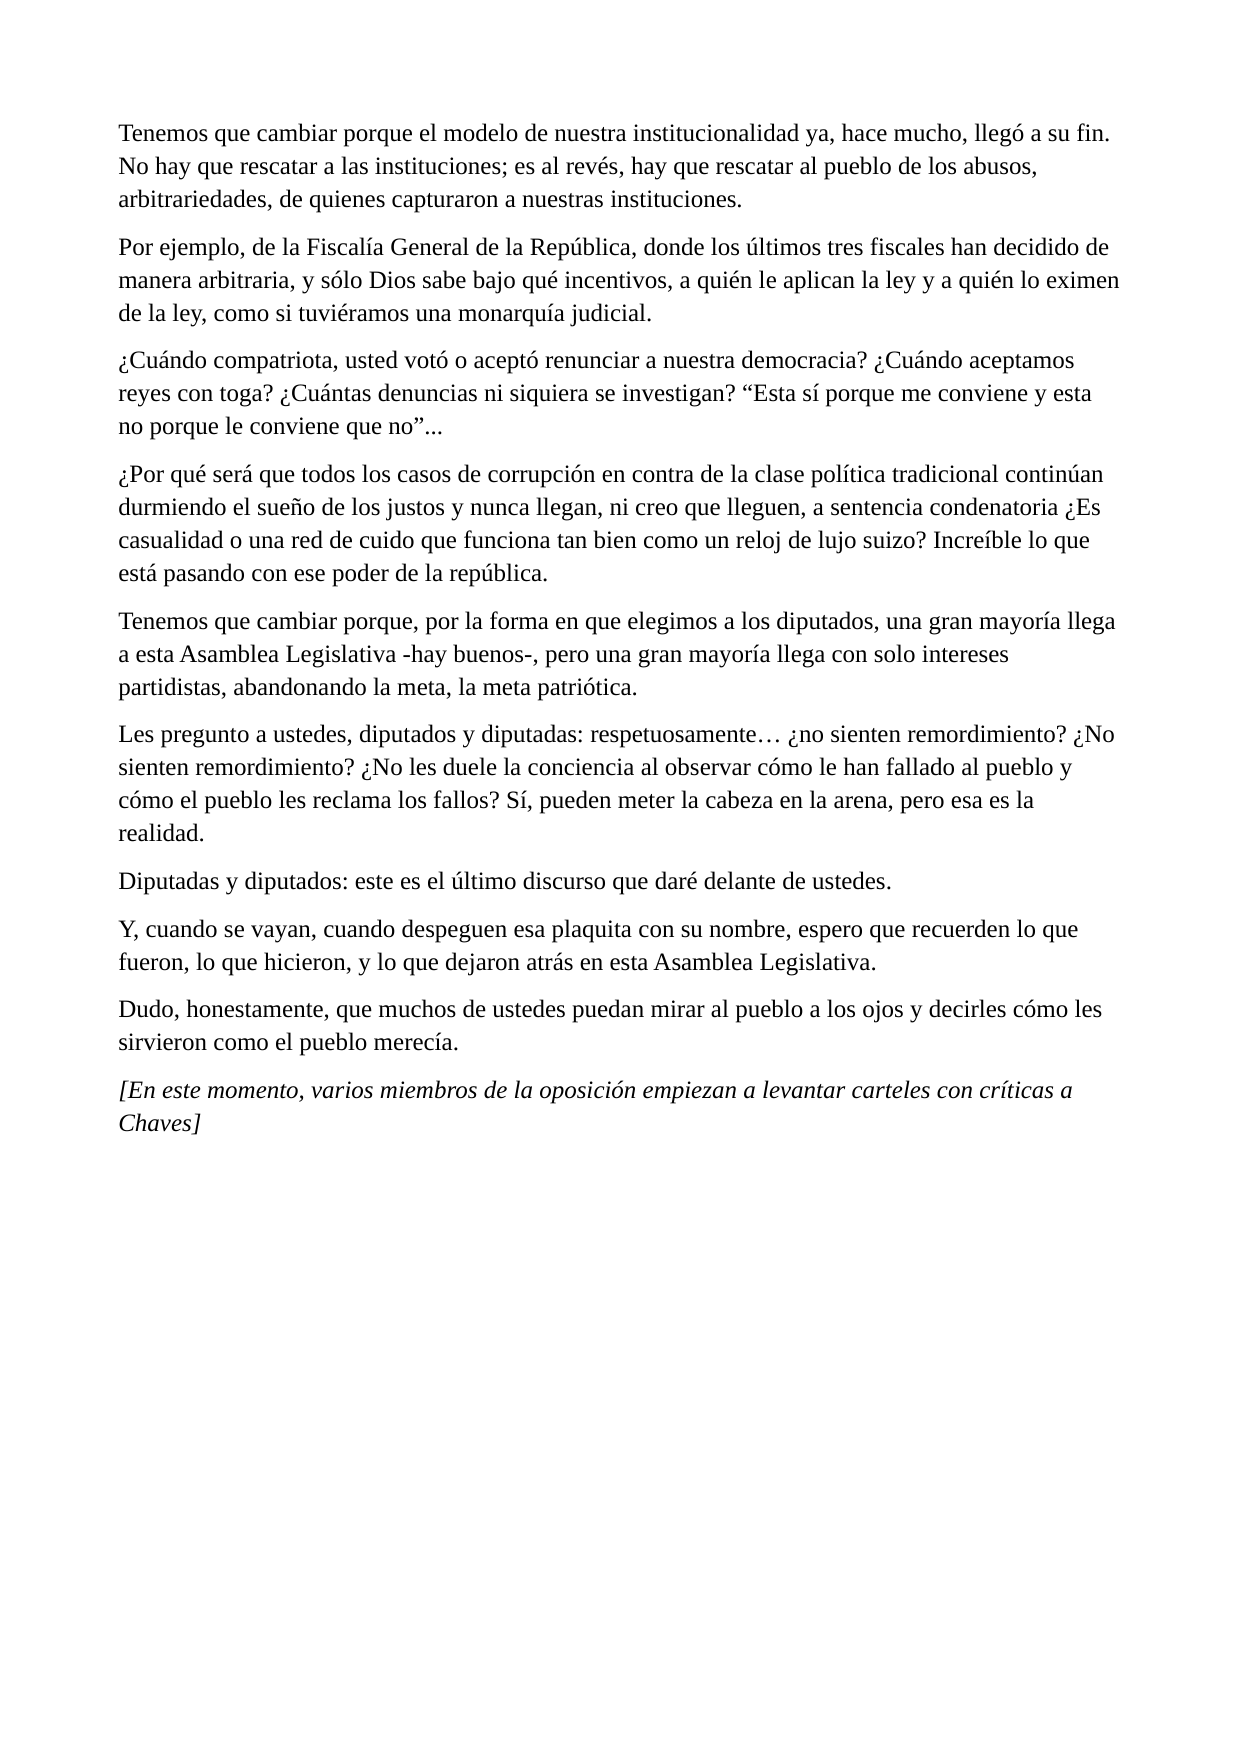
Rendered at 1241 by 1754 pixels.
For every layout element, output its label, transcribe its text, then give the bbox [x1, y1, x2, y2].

text Dudo, honestamente, que muchos de ustedes puedan mirar al pueblo a los ojos y decirles cómo les sirvieron como el pueblo merecía. [118, 994, 1122, 1056]
text Tenemos que cambiar porque, por la forma en que elegimos a los diputados, una gran mayoría llega a esta Asamblea Legislativa -hay buenos-, pero una gran mayoría llega con solo intereses partidistas, abandonando la meta, la meta patriótica. [118, 606, 1122, 701]
text Diputadas y diputados: este es el último discurso que daré delante de ustedes. [118, 866, 1122, 895]
text ¿Por qué será que todos los casos de corrupción en contra de la clase política tradicional continúan durmiendo el sueño de los justos y nunca llegan, ni creo que lleguen, a sentencia condenatoria ¿Es casualidad o una red de cuido que funciona tan bien como un reloj de lujo suizo? Increíble lo que está pasando con ese poder de la república. [118, 459, 1122, 587]
text Y, cuando se vayan, cuando despeguen esa plaquita con su nombre, espero que recuerden lo que fueron, lo que hicieron, y lo que dejaron atrás en esta Asamblea Legislativa. [118, 914, 1122, 975]
text Por ejemplo, de la Fiscalía General de la República, donde los últimos tres fiscales han decidido de manera arbitraria, y sólo Dios sabe bajo qué incentivos, a quién le aplican la ley y a quién lo eximen de la ley, como si tuviéramos una monarquía judicial. [118, 232, 1122, 327]
text [En este momento, varios miembros de la oposición empiezan a levantar carteles con críticas a Chaves] [118, 1075, 1122, 1137]
text Les pregunto a ustedes, diputados y diputadas: respetuosamente… ¿no sienten remordimiento? ¿No sienten remordimiento? ¿No les duele la conciencia al observar cómo le han fallado al pueblo y cómo el pueblo les reclama los fallos? Sí, pueden meter la cabeza en la arena, pero esa es la realidad. [118, 719, 1122, 847]
text Tenemos que cambiar porque el modelo de nuestra institucionalidad ya, hace mucho, llegó a su fin. No hay que rescatar a las instituciones; es al revés, hay que rescatar al pueblo de los abusos, arbitrariedades, de quienes capturaron a nuestras instituciones. [118, 118, 1122, 213]
text ¿Cuándo compatriota, usted votó o aceptó renunciar a nuestra democracia? ¿Cuándo aceptamos reyes con toga? ¿Cuántas denuncias ni siquiera se investigan? “Esta sí porque me conviene y esta no porque le conviene que no”... [118, 345, 1122, 440]
